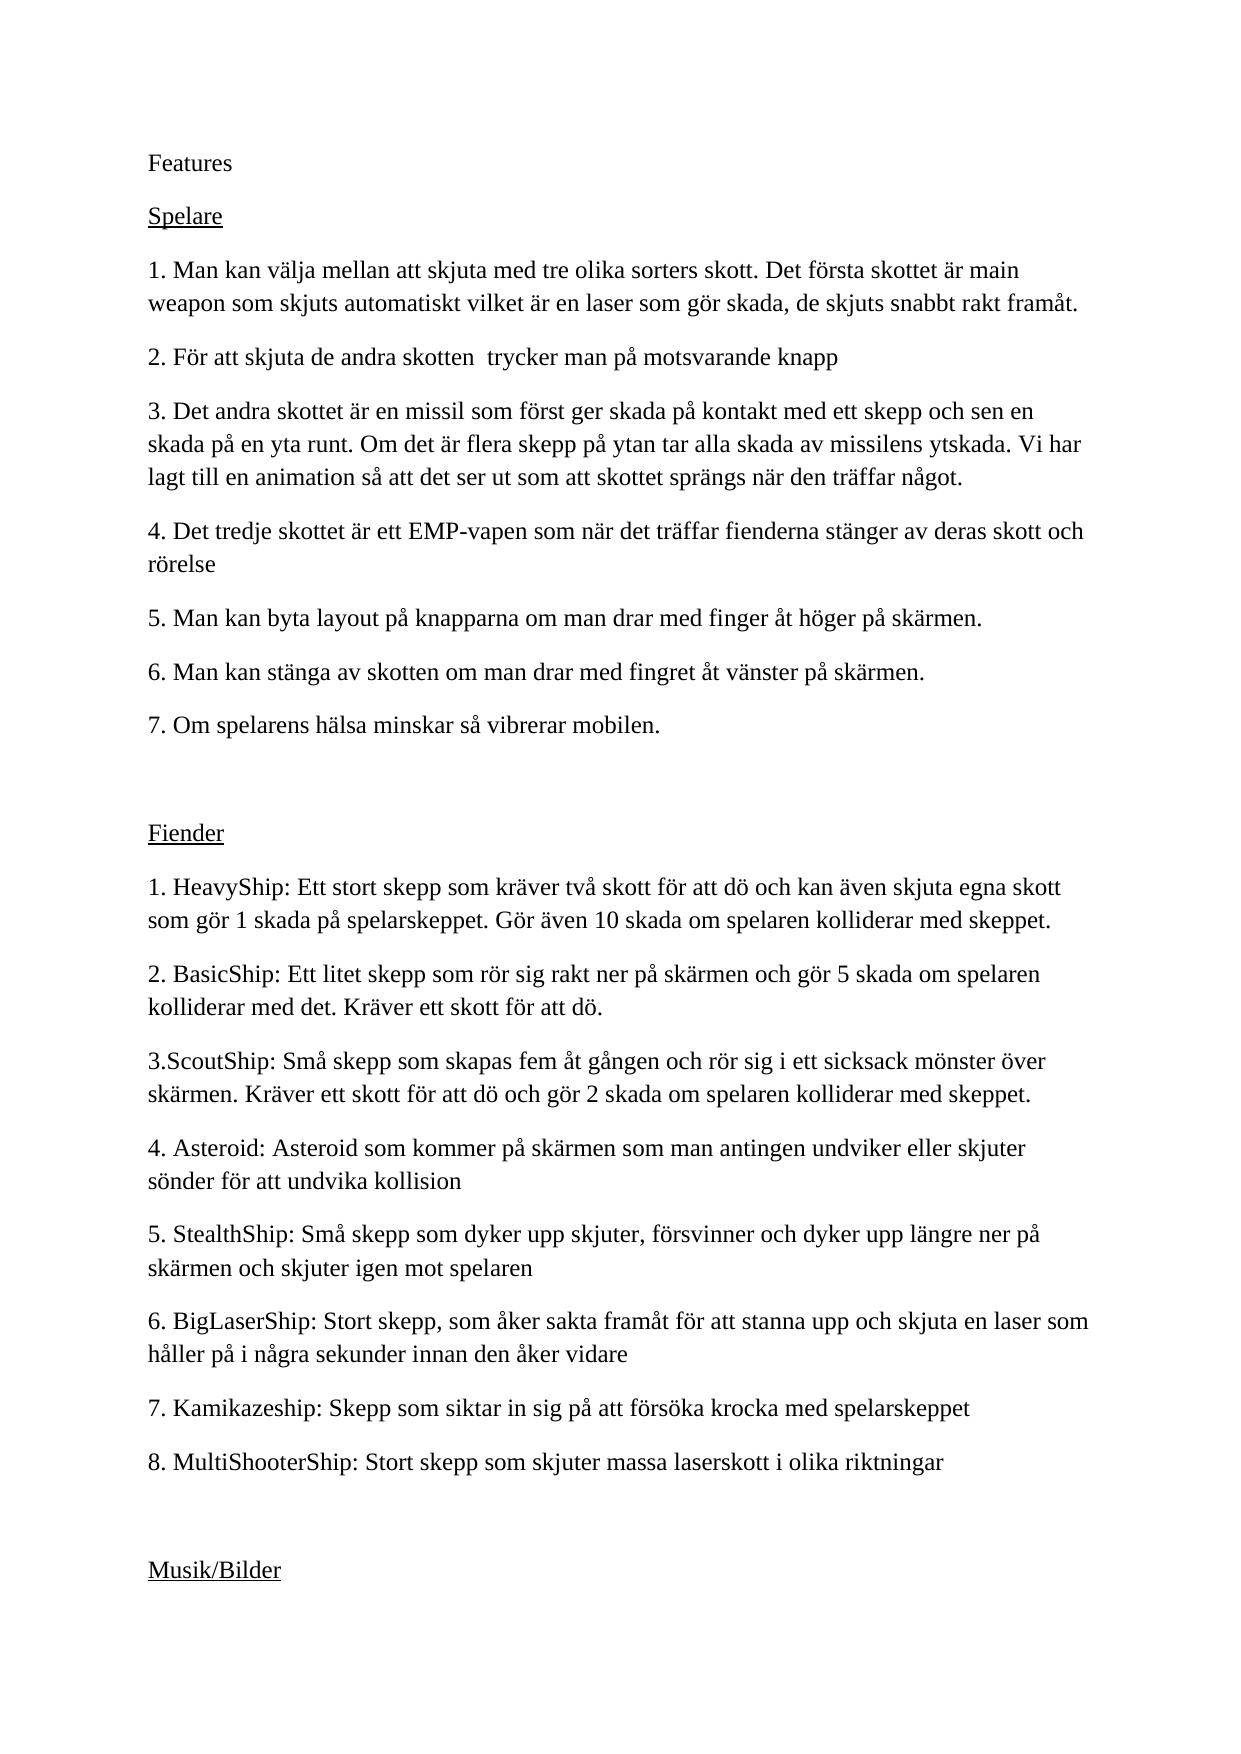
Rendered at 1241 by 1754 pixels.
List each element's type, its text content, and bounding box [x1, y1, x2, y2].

text 3.ScoutShip: Små skepp som skapas fem åt gången och rör sig i ett sicksack mönster över skärmen. Kräver ett skott för att dö och gör 2 skada om spelaren kolliderar med skeppet. [148, 1046, 1093, 1108]
text 2. För att skjuta de andra skotten trycker man på motsvarande knapp [148, 342, 1093, 371]
text Musik/Bilder [148, 1555, 1093, 1584]
text Fiender [148, 818, 1093, 847]
text 7. Om spelarens hälsa minskar så vibrerar mobilen. [148, 711, 1093, 739]
text 6. Man kan stänga av skotten om man drar med fingret åt vänster på skärmen. [148, 657, 1093, 685]
text Spelare [148, 201, 1093, 230]
text 5. Man kan byta layout på knapparna om man drar med finger åt höger på skärmen. [148, 603, 1093, 632]
text 4. Det tredje skottet är ett EMP-vapen som när det träffar fienderna stänger av deras skott och rörelse [148, 516, 1093, 578]
text 7. Kamikazeship: Skepp som siktar in sig på att försöka krocka med spelarskeppet [148, 1393, 1093, 1422]
text 1. HeavyShip: Ett stort skepp som kräver två skott för att dö och kan även skjuta egna skott som gör 1 skada på spelarskeppet. Gör även 10 skada om spelaren kolliderar med skeppet. [148, 872, 1093, 934]
text 2. BasicShip: Ett litet skepp som rör sig rakt ner på skärmen och gör 5 skada om spelaren kolliderar med det. Kräver ett skott för att dö. [148, 959, 1093, 1021]
text 8. MultiShooterShip: Stort skepp som skjuter massa laserskott i olika riktningar [148, 1447, 1093, 1476]
text 4. Asteroid: Asteroid som kommer på skärmen som man antingen undviker eller skjuter sönder för att undvika kollision [148, 1133, 1093, 1194]
text Features [148, 148, 1093, 176]
text 5. StealthShip: Små skepp som dyker upp skjuter, försvinner och dyker upp längre ner på skärmen och skjuter igen mot spelaren [148, 1219, 1093, 1281]
text 1. Man kan välja mellan att skjuta med tre olika sorters skott. Det första skottet är main weapon som skjuts automatiskt vilket är en laser som gör skada, de skjuts snabbt rakt framåt. [148, 255, 1093, 317]
text 6. BigLaserShip: Stort skepp, som åker sakta framåt för att stanna upp och skjuta en laser som håller på i några sekunder innan den åker vidare [148, 1306, 1093, 1368]
text 3. Det andra skottet är en missil som först ger skada på kontakt med ett skepp och sen en skada på en yta runt. Om det är flera skepp på ytan tar alla skada av missilens ytskada. Vi har lagt till en animation så att det ser ut som att skottet sprängs när den träffar något. [148, 396, 1093, 491]
